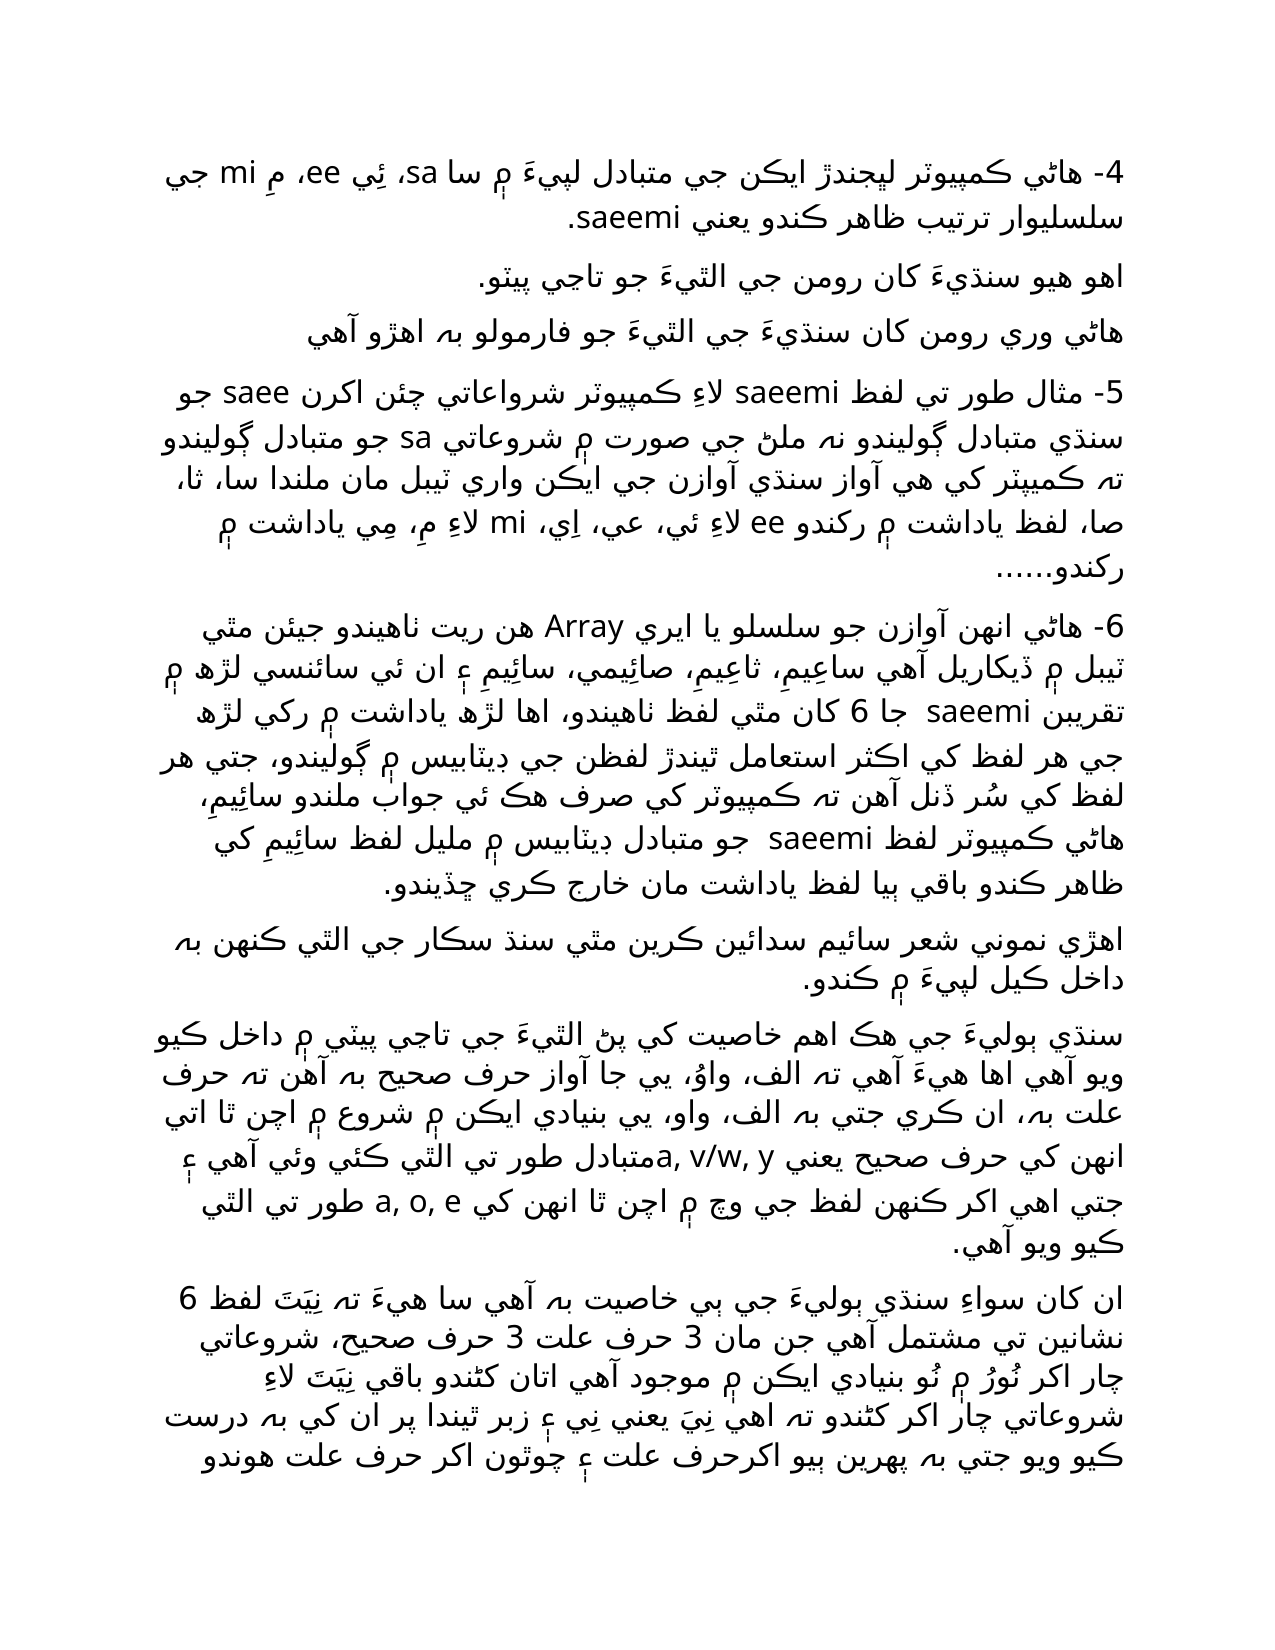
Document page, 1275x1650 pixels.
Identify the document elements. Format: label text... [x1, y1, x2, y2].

text 5- مثال طور تي لفظ saeemi لاءِ ڪمپيوٽر شرواعاتي چئن اکرن saee جو سنڌي متبادل ڳوليندو نہ ملڻ جي صورت ۾ شروعاتي sa جو متبادل ڳوليندو تہ ڪميپٽر کي ھي آواز سنڌي آوازن جي ايڪن واري ٽيبل مان ملندا سا، ثا، صا، لفظ ياداشت ۾ رکندو ee لاءِ ئي، عي، اِي، mi لاءِ مِ، مِي ياداشت ۾ رکندو...... [150, 370, 1125, 585]
text سنڌي ٻوليءَ جي ھڪ اھم خاصيت کي پڻ الٿيءَ جي تاڃي پيٽي ۾ داخل ڪيو ويو آھي اھا ھيءَ آھي تہ الف، واوُ، يي جا آواز حرف صحيح بہ آھن تہ حرف علت بہ، ان ڪري جتي بہ الف، واو، يي بنيادي ايڪن ۾ شروع ۾ اچن ٿا اتي انھن کي حرف صحيح يعني a, v/w, yمتبادل طور تي الٿي ڪئي وئي آھي ۽ جتي اھي اکر ڪنھن لفظ جي وچ ۾ اچن ٿا انھن کي a, o, e طور تي الٿي ڪيو ويو آھي. [150, 1016, 1125, 1261]
text ھاڻي وري رومن کان سنڌيءَ جي الٿيءَ جو فارمولو بہ اھڙو آھي [150, 314, 1125, 350]
text اھو ھيو سنڌيءَ کان رومن جي الٿيءَ جو تاڃي پيٽو. [150, 258, 1125, 294]
text 4- ھاڻي ڪمپيوٽر لڀجندڙ ايڪن جي متبادل لپيءَ ۾ سا sa، ئِي ee، مِ mi جي سلسليوار ترتيب ظاھر ڪندو يعني saeemi. [150, 150, 1125, 238]
text اھڙي نموني شعر سائيم سدائين ڪرين مٿي سنڌ سڪار جي الٿي ڪنھن بہ داخل ڪيل لپيءَ ۾ ڪندو. [150, 921, 1125, 997]
text 6- ھاڻي انھن آوازن جو سلسلو يا ايري Array ھن ريت ٺاھيندو جيئن مٿي ٽيبل ۾ ڏيکاريل آھي ساعِيمِ، ثاعِيمِ، صائِيمي، سائِيمِ ۽ ان ئي سائنسي لڙھ ۾ تقريبن saeemi جا 6 کان مٿي لفظ ٺاھيندو، اھا لڙھ ياداشت ۾ رکي لڙھ جي ھر لفظ کي اڪثر استعامل ٿيندڙ لفظن جي ڊيٽابيس ۾ ڳوليندو، جتي ھر لفظ کي سُر ڏنل آھن تہ ڪمپيوٽر کي صرف ھڪ ئي جواب ملندو سائِيمِ، ھاڻي ڪمپيوٽر لفظ saeemi جو متبادل ڊيٽابيس ۾ مليل لفظ سائِيمِ کي ظاھر ڪندو باقي ٻيا لفظ ياداشت مان خارج ڪري ڇڏيندو. [150, 604, 1125, 902]
text ان کان سواءِ سنڌي ٻوليءَ جي ٻي خاصيت بہ آھي سا ھيءَ تہ نِيَتَ لفظ 6 نشانين تي مشتمل آھي جن مان 3 حرف علت 3 حرف صحيح، شروعاتي چار اکر نُورُ ۾ نُو بنيادي ايڪن ۾ موجود آھي اتان کڻندو باقي نِيَتَ لاءِ شروعاتي چار اکر کڻندو تہ اھي نِيَ يعني نِي ۽ زبر ٿيندا پر ان کي بہ درست ڪيو ويو جتي بہ پھرين ٻيو اکرحرف علت ۽ چوٿون اکر حرف علت ھوندو اتي ڪمپيوٽر بنيادي چار اکر کڻڻ بجاءِ شروعاتي ٻہ اکر کڻندو جھڙوڪ نِ....يَ....تَ [150, 1280, 1125, 1473]
